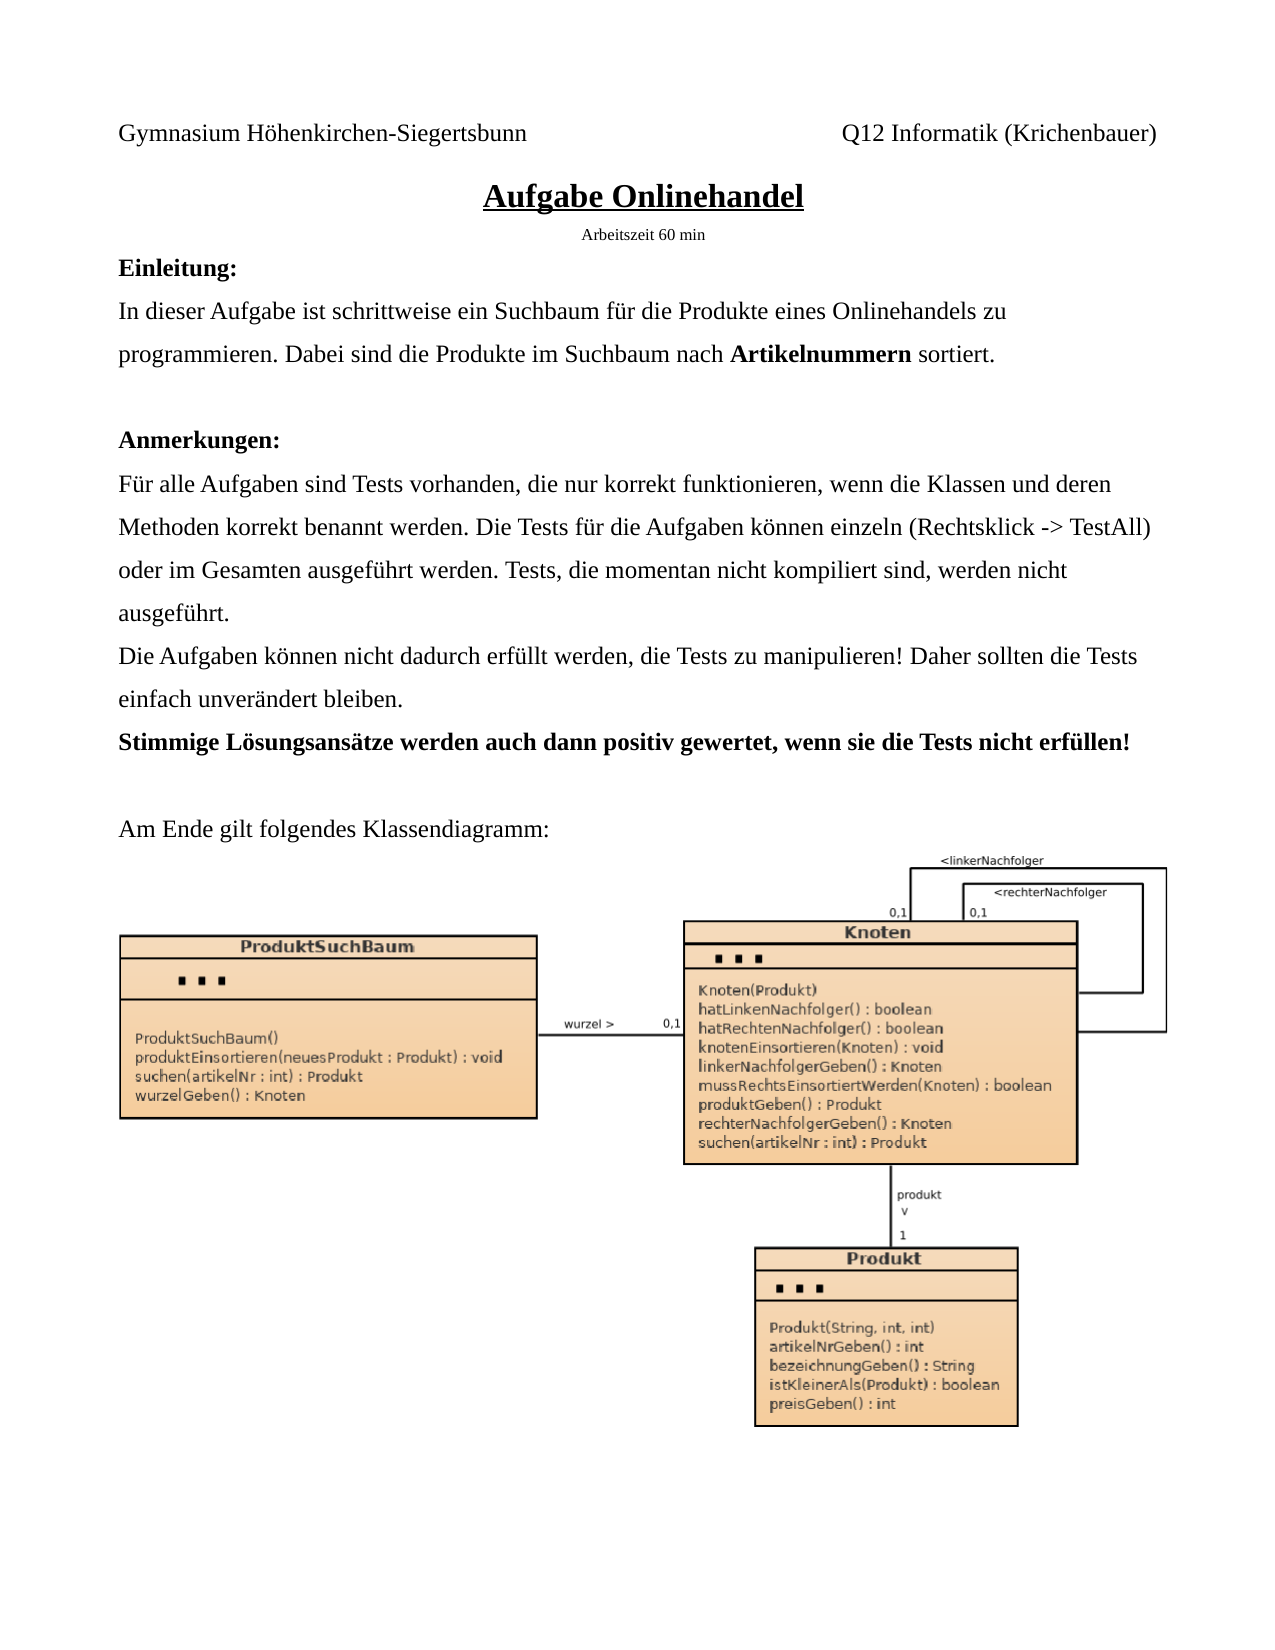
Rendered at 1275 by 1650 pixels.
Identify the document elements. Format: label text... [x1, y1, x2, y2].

picture [119, 856, 1168, 1427]
text Stimmige Lösungsansätze werden auch dann positiv gewertet, wenn sie die Tests nicht erfüllen! [118, 727, 1168, 756]
text Einleitung: [118, 253, 1168, 282]
text Anmerkungen: [118, 426, 1168, 454]
text Aufgabe Onlinehandel Arbeitszeit 60 min [118, 176, 1168, 243]
text Die Aufgaben können nicht dadurch erfüllt werden, die Tests zu manipulieren! Daher sollten die Tests einfach unverändert bleiben. [118, 641, 1168, 713]
text Für alle Aufgaben sind Tests vorhanden, die nur korrekt funktionieren, wenn die Klassen und deren Methoden korrekt benannt werden. Die Tests für die Aufgaben können einzeln (Rechtsklick -> TestAll) oder im Gesamten ausgeführt werden. Tests, die momentan nicht kompiliert sind, werden nicht ausgeführt. [118, 469, 1168, 627]
text Am Ende gilt folgendes Klassendiagramm: [118, 814, 1168, 842]
text In dieser Aufgabe ist schrittweise ein Suchbaum für die Produkte eines Onlinehandels zu programmieren. Dabei sind die Produkte im Suchbaum nach Artikelnummern sortiert. [118, 296, 1168, 368]
